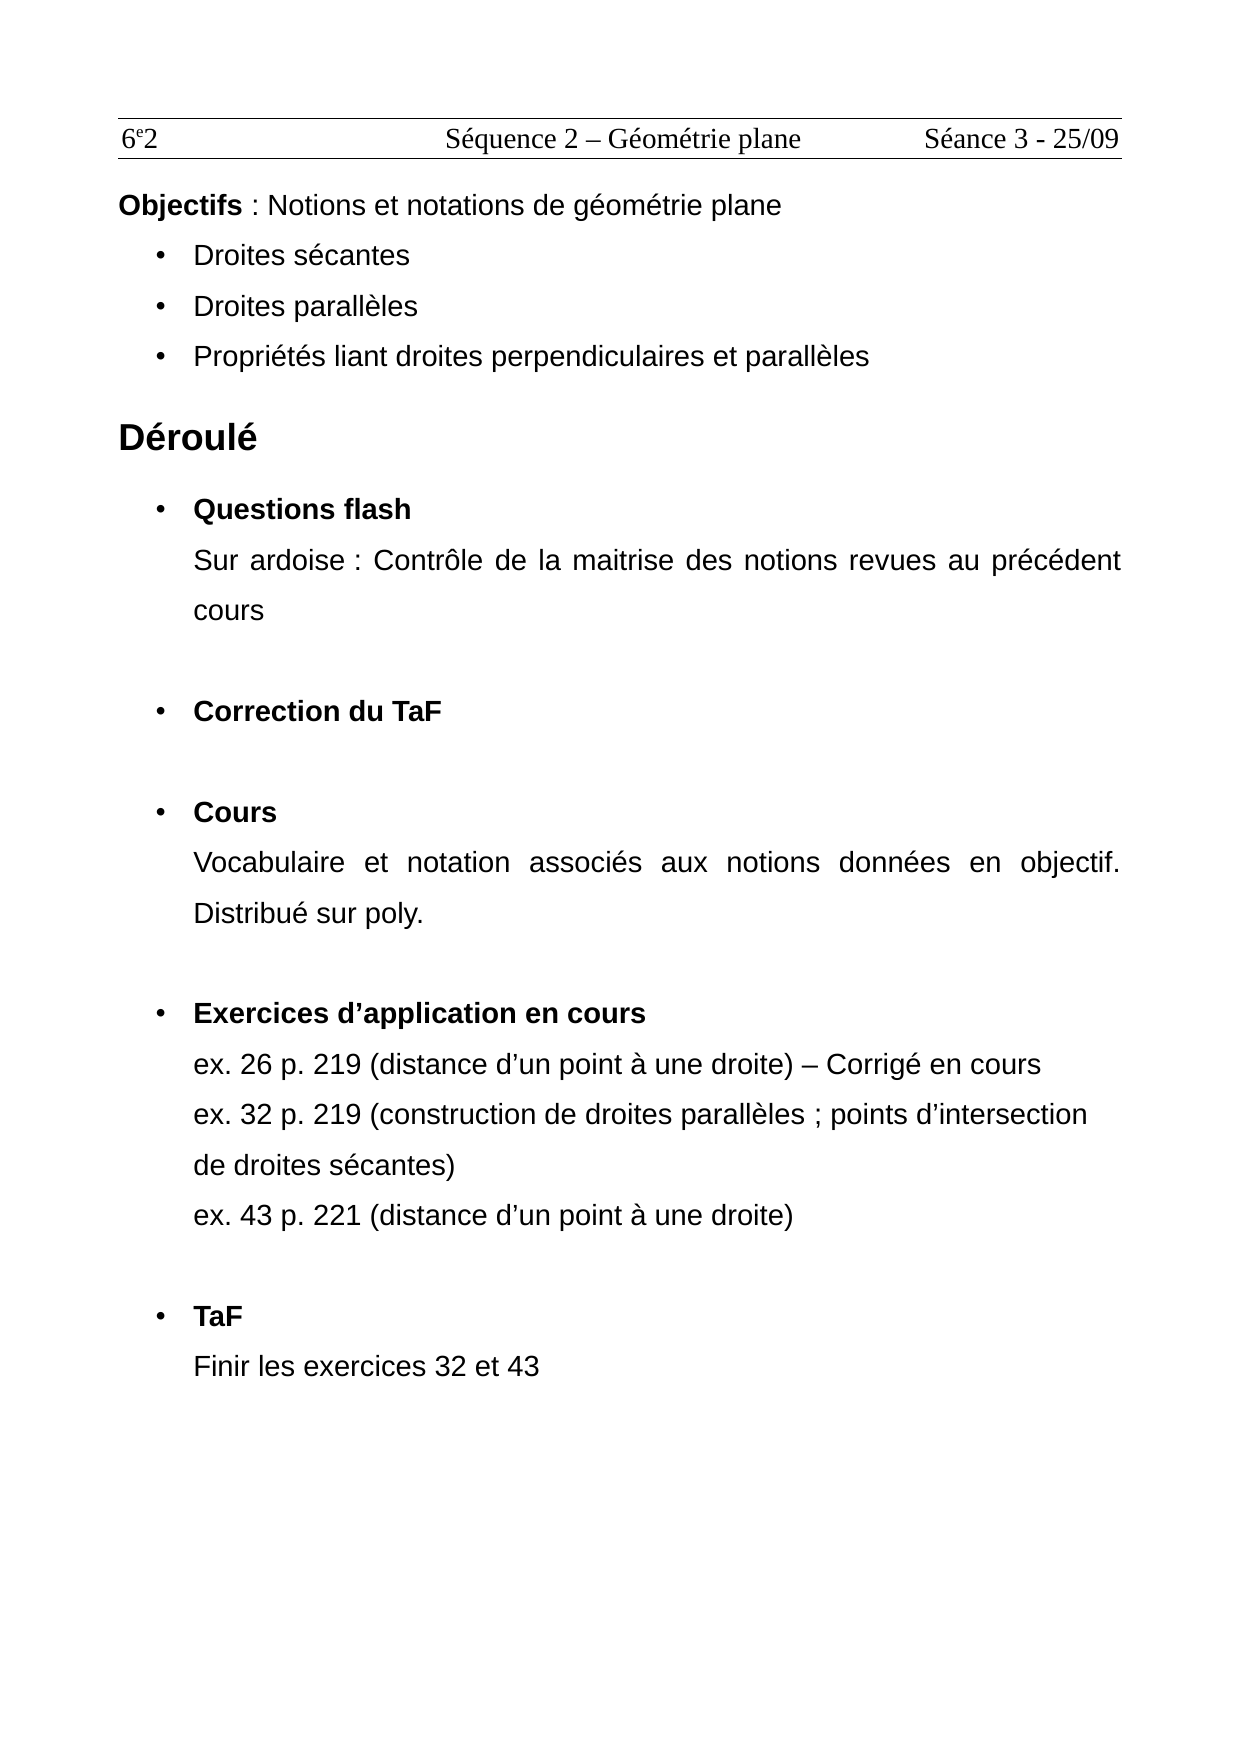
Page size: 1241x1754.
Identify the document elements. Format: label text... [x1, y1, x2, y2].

list Exercices d’application en cours [156, 996, 1122, 1030]
list Questions flash [156, 492, 1122, 526]
subtitle Déroulé [118, 415, 1122, 458]
list Droites parallèles [156, 289, 1122, 323]
list Propriétés liant droites perpendiculaires et parallèles [156, 339, 1122, 373]
list TaF [156, 1298, 1122, 1332]
list ex. 43 p. 221 (distance d’un point à une droite) [156, 1198, 1122, 1231]
list Vocabulaire et notation associés aux notions données en objectif. Distribué sur poly. [156, 845, 1122, 929]
list Sur ardoise : Contrôle de la maitrise des notions revues au précédent cours [156, 543, 1122, 627]
list Correction du TaF [156, 694, 1122, 728]
list ex. 26 p. 219 (distance d’un point à une droite) – Corrigé en cours [156, 1047, 1122, 1081]
list Droites sécantes [156, 238, 1122, 272]
list Cours [156, 795, 1122, 828]
text Objectifs : Notions et notations de géométrie plane [118, 188, 1122, 221]
list Finir les exercices 32 et 43 [156, 1349, 1122, 1383]
list ex. 32 p. 219 (construction de droites parallèles ; points d’intersection de droites sécantes) [156, 1097, 1122, 1181]
